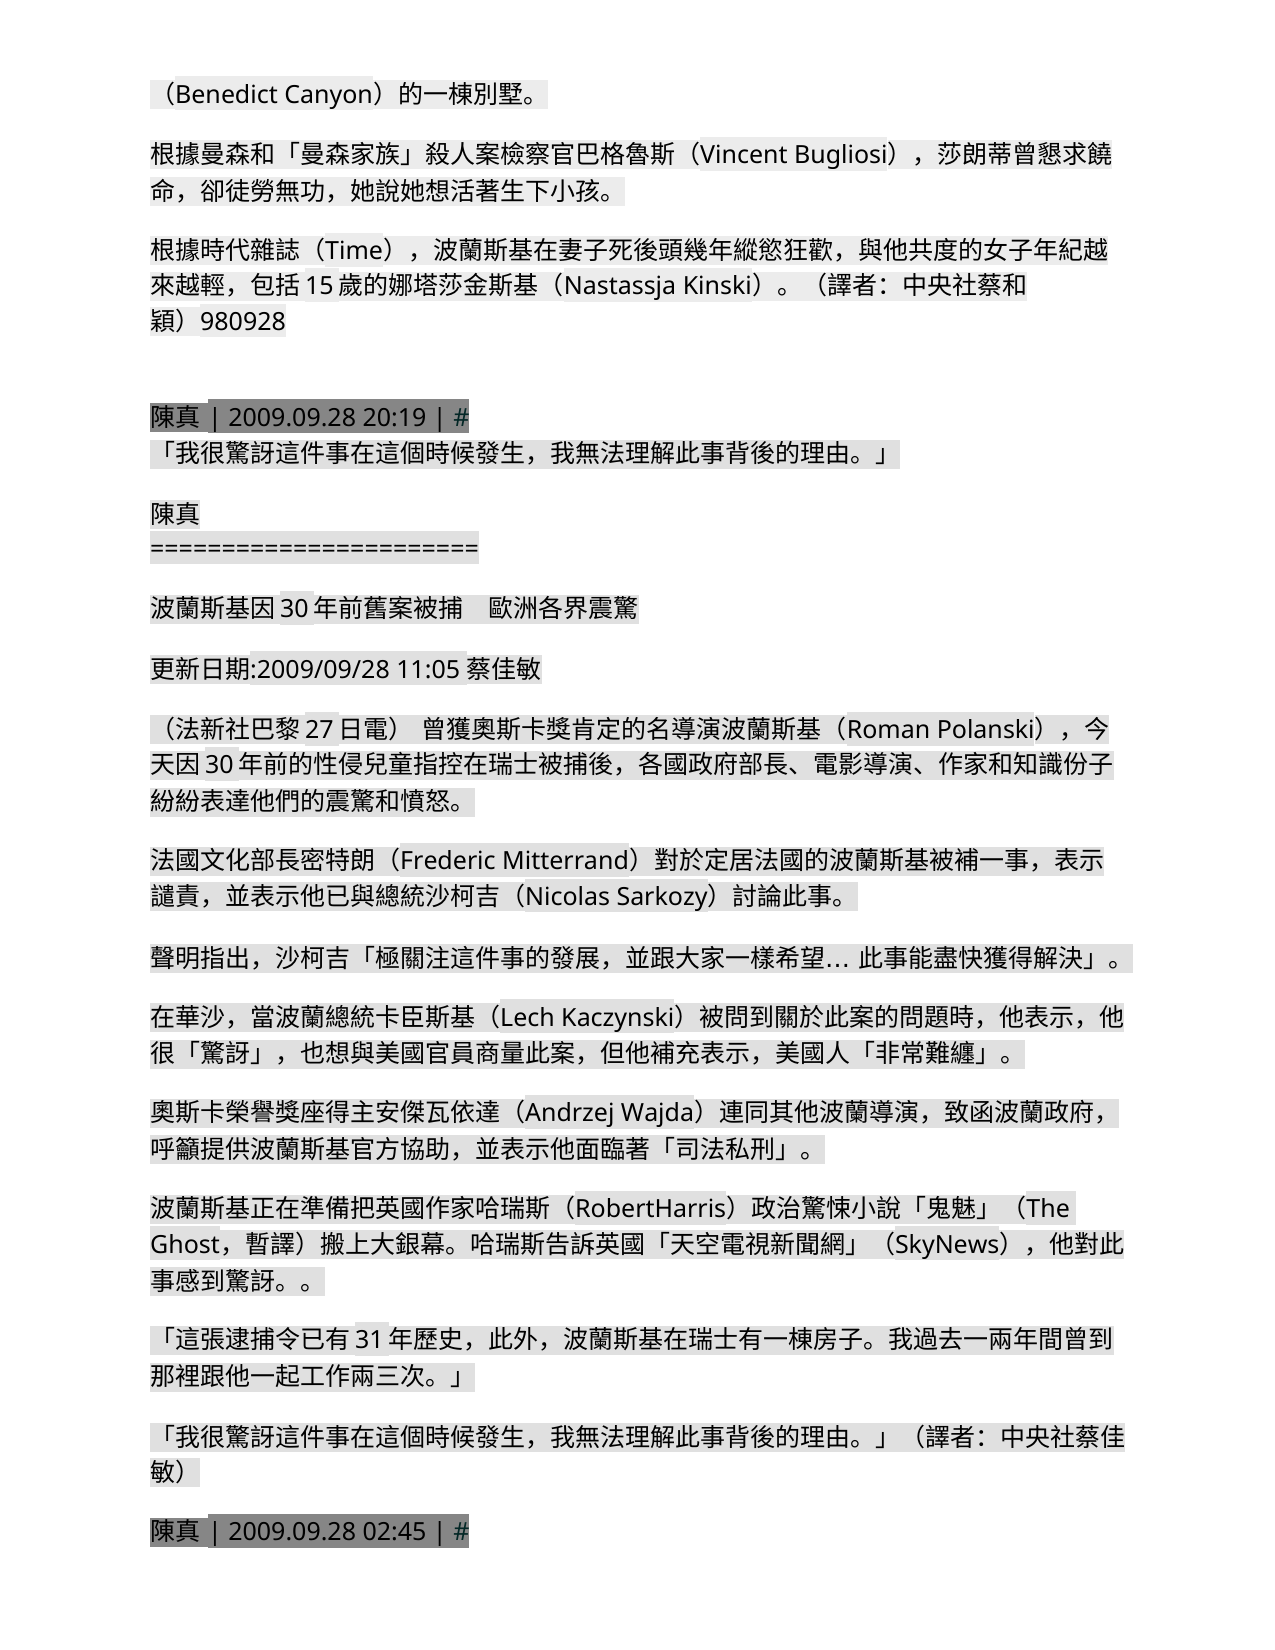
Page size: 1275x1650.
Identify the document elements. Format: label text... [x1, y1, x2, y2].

text 陳真 ======================= [150, 494, 1125, 564]
text 在華沙，當波蘭總統卡臣斯基（Lech Kaczynski）被問到關於此案的問題時，他表示，他很「驚訝」，也想與美國官員商量此案，但他補充表示，美國人「非常難纏」。 [150, 998, 1125, 1069]
text 更新日期:2009/09/28 11:05 蔡佳敏 [150, 650, 1125, 685]
text 「這張逮捕令已有31年歷史，此外，波蘭斯基在瑞士有一棟房子。我過去一兩年間曾到那裡跟他一起工作兩三次。」 [150, 1321, 1125, 1392]
text 奧斯卡榮譽獎座得主安傑瓦依達（Andrzej Wajda）連同其他波蘭導演，致函波蘭政府，呼籲提供波蘭斯基官方協助，並表示他面臨著「司法私刑」。 [150, 1094, 1125, 1164]
text 法國文化部長密特朗（Frederic Mitterrand）對於定居法國的波蘭斯基被補一事，表示譴責，並表示他已與總統沙柯吉（Nicolas Sarkozy）討論此事。 [150, 842, 1125, 912]
text 陳真 | 2009.09.28 20:19 | # [150, 398, 1125, 433]
text （Benedict Canyon）的一棟別墅。 [150, 75, 1125, 110]
text （法新社巴黎27日電） 曾獲奧斯卡獎肯定的名導演波蘭斯基（Roman Polanski），今天因30年前的性侵兒童指控在瑞士被捕後，各國政府部長、電影導演、作家和知識份子紛紛表達他們的震驚和憤怒。 [150, 710, 1125, 817]
text 根據曼森和「曼森家族」殺人案檢察官巴格魯斯（Vincent Bugliosi），莎朗蒂曾懇求饒命，卻徒勞無功，她說她想活著生下小孩。 [150, 135, 1125, 206]
text 聲明指出，沙柯吉「極關注這件事的發展，並跟大家一樣希望… 此事能盡快獲得解決」。 [150, 937, 1125, 973]
text 「我很驚訝這件事在這個時候發生，我無法理解此事背後的理由。」（譯者：中央社蔡佳敏） [150, 1417, 1125, 1487]
text 波蘭斯基因30年前舊案被捕 歐洲各界震驚 [150, 589, 1125, 625]
text 根據時代雜誌（Time），波蘭斯基在妻子死後頭幾年縱慾狂歡，與他共度的女子年紀越來越輕，包括15歲的娜塔莎金斯基（Nastassja Kinski）。（譯者：中央社蔡和穎）980928 [150, 231, 1125, 373]
text 「我很驚訝這件事在這個時候發生，我無法理解此事背後的理由。」 [150, 433, 1125, 469]
text 波蘭斯基正在準備把英國作家哈瑞斯（RobertHarris）政治驚悚小說「鬼魅」（The Ghost，暫譯）搬上大銀幕。哈瑞斯告訴英國「天空電視新聞網」（SkyNews），他對此事感到驚訝。。 [150, 1189, 1125, 1296]
text 陳真 | 2009.09.28 02:45 | # [150, 1512, 1125, 1548]
